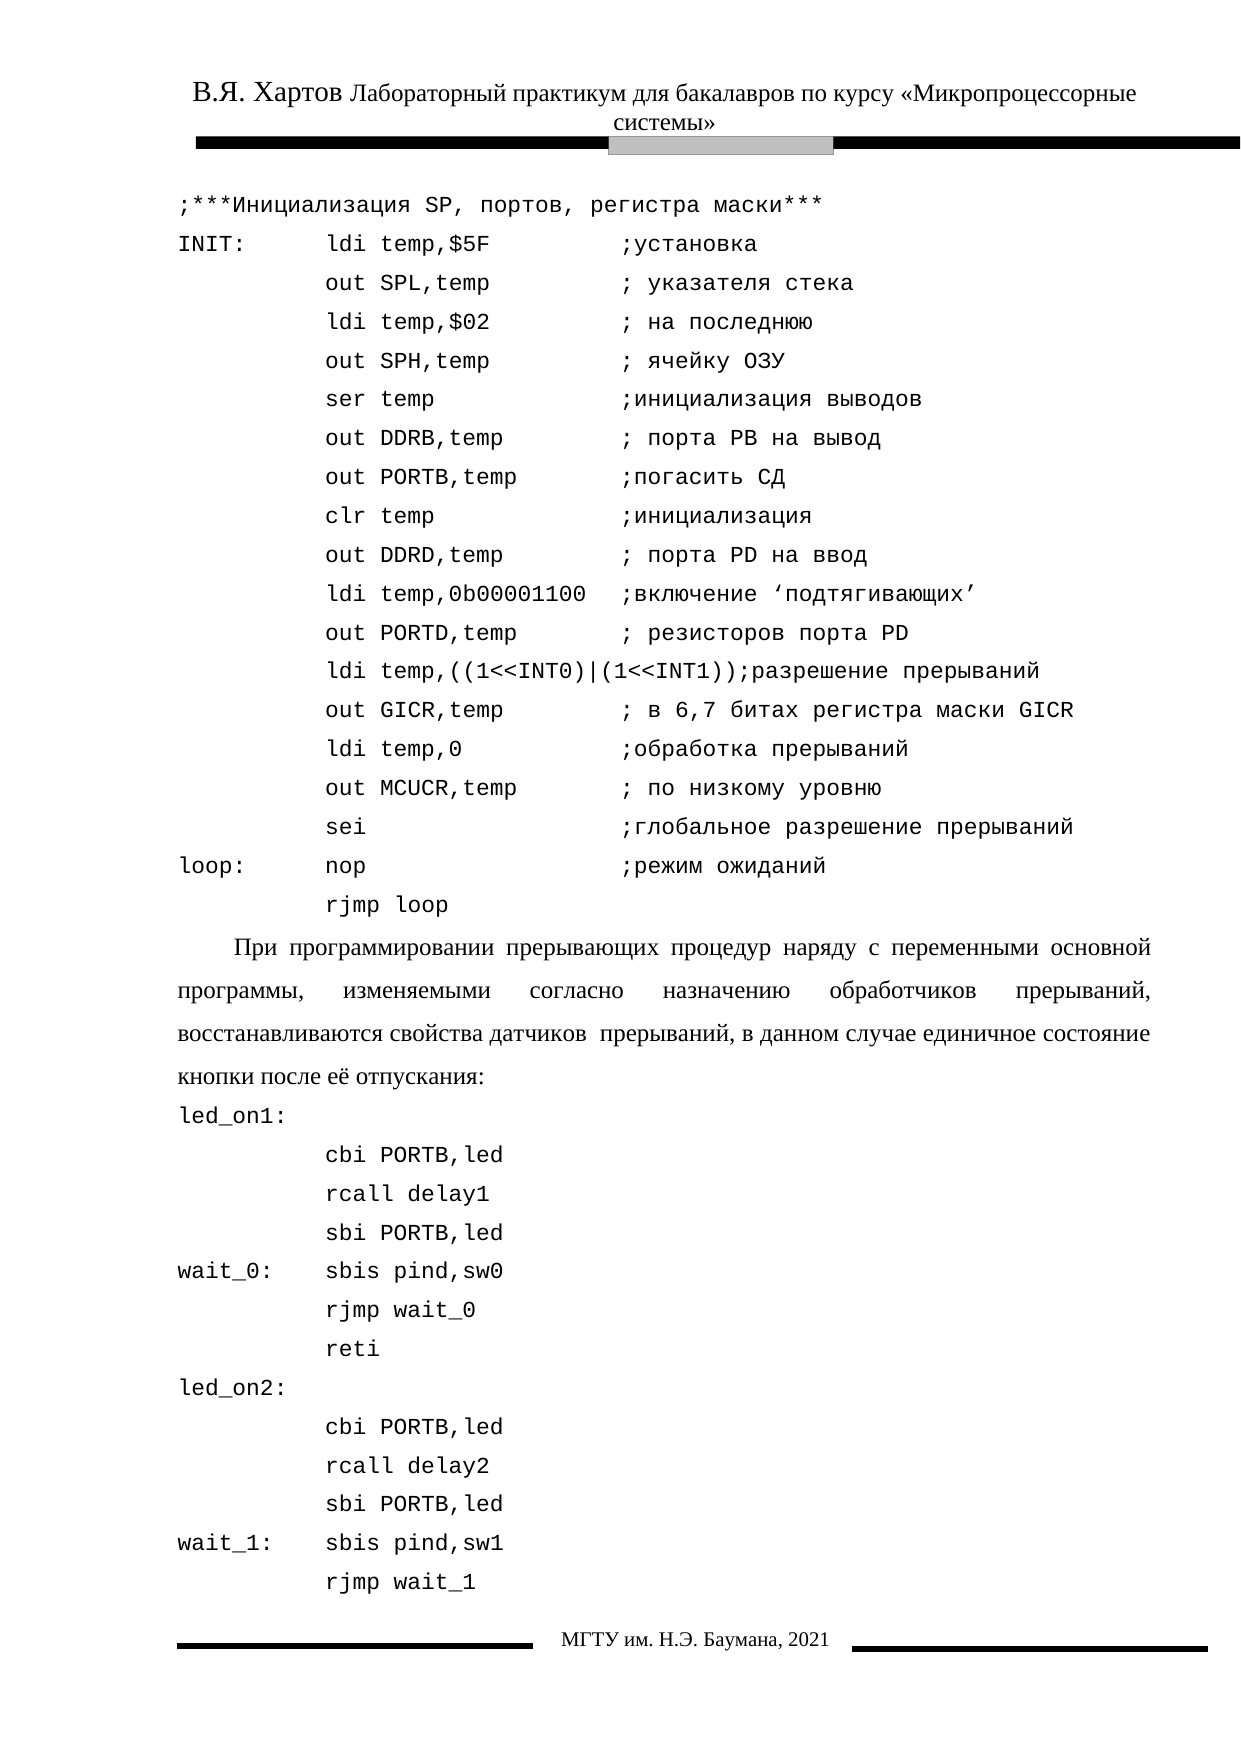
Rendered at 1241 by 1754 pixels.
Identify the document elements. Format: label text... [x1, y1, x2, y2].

text rjmp loop [177, 893, 1152, 919]
text INIT: ldi temp,$5F ;установка [177, 232, 1152, 258]
text rjmp wait_1 [251, 1571, 1152, 1596]
text led_on2: [177, 1376, 1152, 1402]
text out PORTB,temp ;погасить СД [177, 466, 1152, 491]
text sbi PORTB,led [251, 1221, 1152, 1247]
text reti [251, 1337, 1152, 1363]
text ldi temp,$02 ; на последнюю [177, 310, 1152, 336]
text loop: nop ;режим ожиданий [177, 854, 1152, 880]
text ldi temp,0 ;обработка прерываний [177, 737, 1152, 763]
text out SPH,temp ; ячейку ОЗУ [177, 349, 1152, 375]
text cbi PORTB,led [251, 1415, 1152, 1441]
text ;***Инициализация SP, портов, регистра маски*** [177, 193, 1152, 219]
text sei ;глобальное разрешение прерываний [177, 815, 1152, 841]
text rcall delay2 [251, 1454, 1152, 1480]
text sbi PORTB,led [251, 1493, 1152, 1519]
text При программировании прерывающих процедур наряду с переменными основной программы, изменяемыми согласно назначению обработчиков прерываний, восстанавливаются свойства датчиков прерываний, в данном случае единичное состояние кнопки после её отпускания: [177, 932, 1152, 1090]
text ser temp ;инициализация выводов [177, 388, 1152, 414]
text cbi PORTB,led [251, 1143, 1152, 1169]
text rcall delay1 [251, 1182, 1152, 1208]
text out MCUCR,temp ; по низкому уровню [177, 776, 1152, 802]
text ldi temp,0b00001100 ;включение ‘подтягивающих’ [177, 582, 1152, 608]
text led_on1: [177, 1104, 1152, 1130]
text out DDRD,temp ; порта PD на ввод [177, 543, 1152, 569]
text wait_0: sbis pind,sw0 [177, 1260, 1152, 1286]
text out PORTD,temp ; резисторов порта PD [177, 621, 1152, 647]
text rjmp wait_0 [251, 1298, 1152, 1324]
text clr temp ;инициализация [177, 504, 1152, 530]
text ldi temp,((1<<INT0)|(1<<INT1));разрешение прерываний [177, 660, 1152, 686]
text out SPL,temp ; указателя стека [177, 271, 1152, 297]
text out GICR,temp ; в 6,7 битах регистра маски GICR [177, 699, 1152, 724]
text out DDRB,temp ; порта PB на вывод [177, 427, 1152, 453]
text wait_1: sbis pind,sw1 [177, 1532, 1152, 1558]
